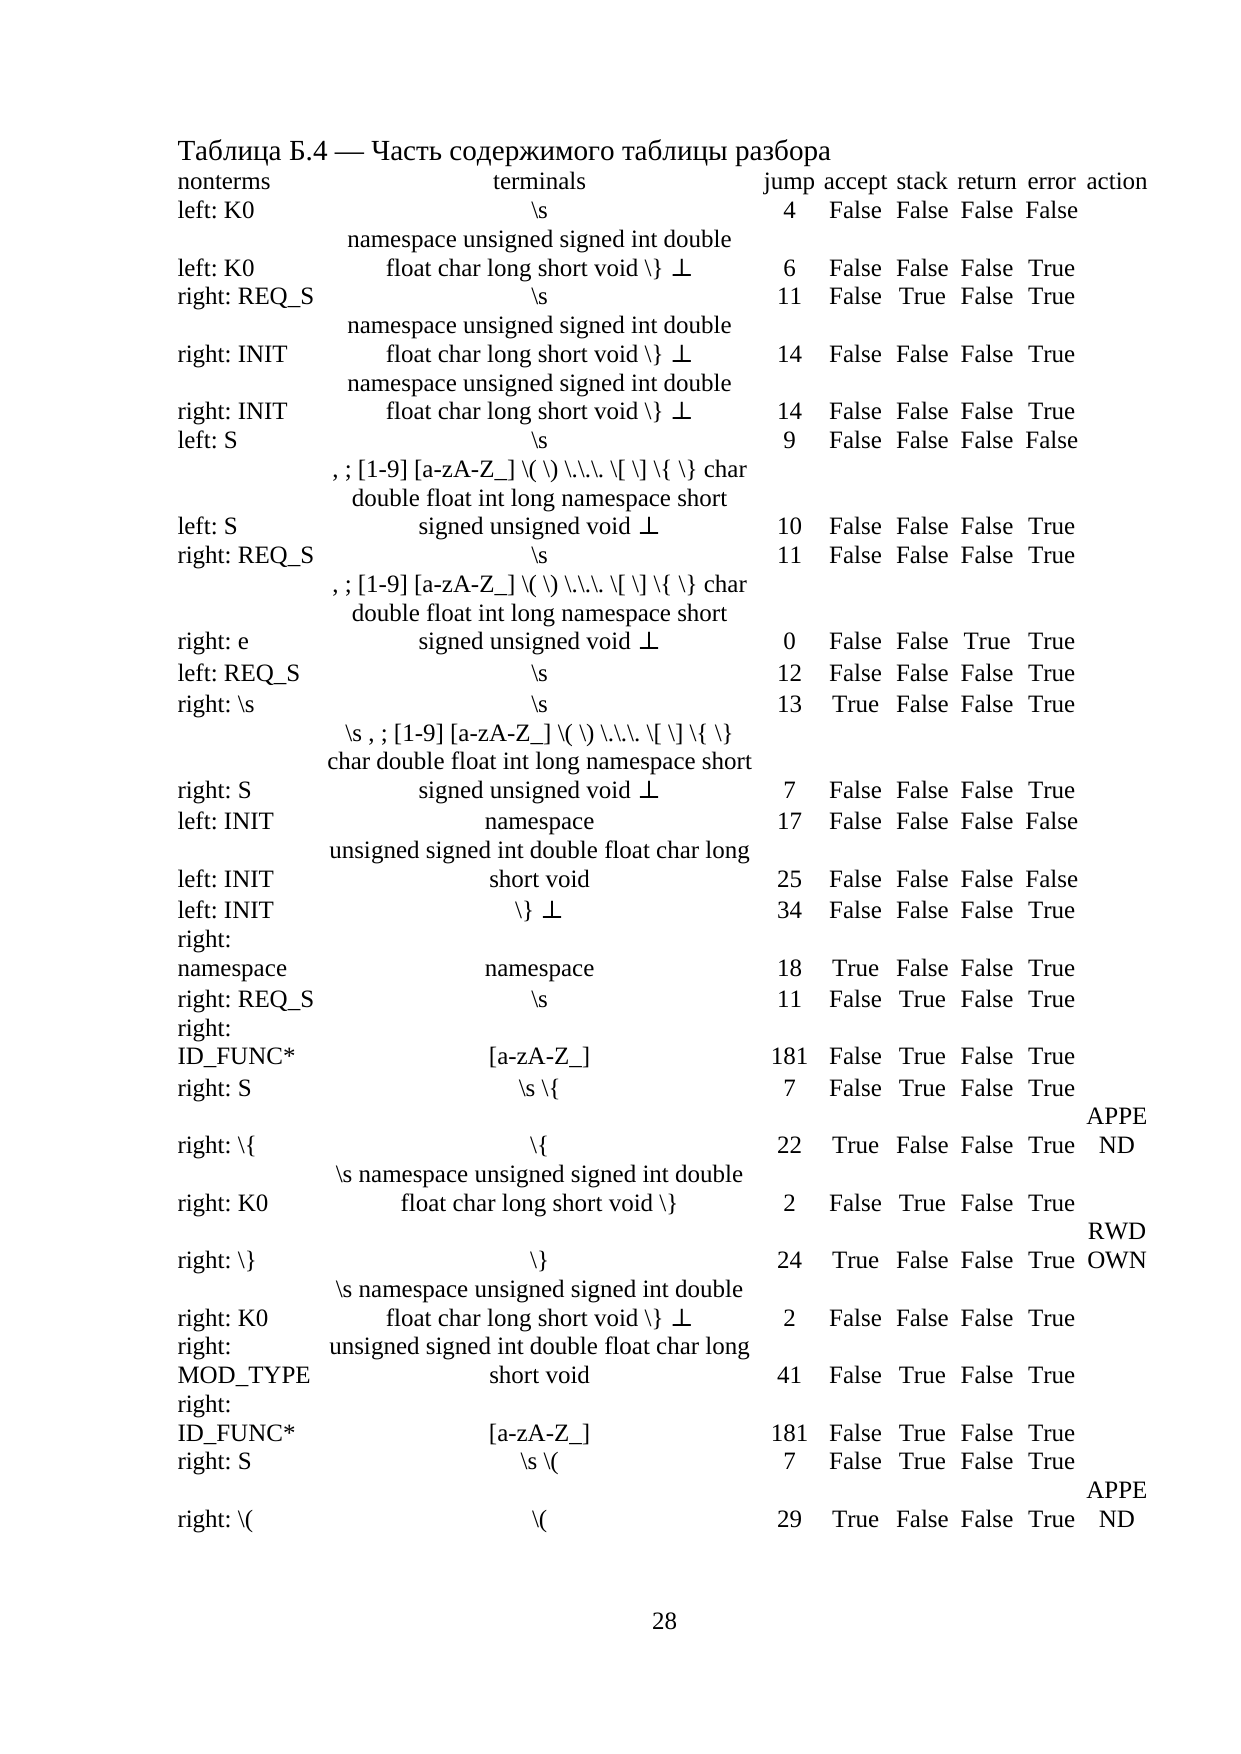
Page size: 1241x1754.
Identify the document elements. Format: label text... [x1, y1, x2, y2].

table_cell right: REQ_S [174, 540, 319, 569]
table_cell True [1021, 1475, 1082, 1533]
table_cell right: ID_FUNC* [174, 1389, 319, 1446]
table_cell True [1021, 281, 1082, 310]
table_cell [1082, 655, 1152, 686]
table_cell True [1021, 454, 1082, 540]
table_cell [1082, 281, 1152, 310]
table_cell False [891, 1274, 953, 1331]
table_cell True [1021, 893, 1082, 924]
table_cell True [891, 981, 953, 1013]
table_cell True [1021, 310, 1082, 368]
table_cell True [1021, 924, 1082, 981]
table_cell False [953, 1274, 1021, 1331]
table_cell right: e [174, 569, 319, 655]
table_cell True [891, 1446, 953, 1475]
table_cell [1082, 1331, 1152, 1389]
table_cell True [891, 1013, 953, 1070]
table_cell False [1021, 195, 1082, 224]
table_cell [1082, 804, 1152, 835]
table_cell 22 [759, 1101, 819, 1159]
table_cell True [1021, 718, 1082, 804]
table_cell True [1021, 686, 1082, 718]
table_cell True [1021, 569, 1082, 655]
table_header stack [891, 166, 953, 195]
table_cell 14 [759, 368, 819, 425]
table_cell False [819, 1331, 891, 1389]
table_cell False [819, 893, 891, 924]
table_cell right: \s [174, 686, 319, 718]
table_cell True [1021, 1331, 1082, 1389]
table_cell 11 [759, 981, 819, 1013]
table_cell left: K0 [174, 195, 319, 224]
table_cell False [819, 1013, 891, 1070]
table_cell False [819, 1070, 891, 1101]
table_cell 25 [759, 835, 819, 893]
table_cell , ; [1-9] [a-zA-Z_] \( \) \.\.\. \[ \] \{ \} char double float int long namespace short signed unsigned void ⊥ [319, 454, 759, 540]
table_cell False [953, 310, 1021, 368]
table_cell right: namespace [174, 924, 319, 981]
table_cell \s \{ [319, 1070, 759, 1101]
table_cell 7 [759, 1070, 819, 1101]
table_cell False [819, 835, 891, 893]
table_cell unsigned signed int double float char long short void [319, 1331, 759, 1389]
table_cell True [1021, 1101, 1082, 1159]
table_cell False [953, 540, 1021, 569]
table_cell 13 [759, 686, 819, 718]
table_cell True [1021, 1216, 1082, 1274]
table_cell right: ID_FUNC* [174, 1013, 319, 1070]
table_cell True [1021, 1389, 1082, 1446]
table_cell False [891, 368, 953, 425]
table_cell unsigned signed int double float char long short void [319, 835, 759, 893]
table_cell True [891, 1331, 953, 1389]
table_cell False [819, 1159, 891, 1216]
table_cell False [891, 425, 953, 454]
table_cell False [819, 804, 891, 835]
table_cell left: REQ_S [174, 655, 319, 686]
table_cell \{ [319, 1101, 759, 1159]
table_cell [1082, 310, 1152, 368]
table_cell True [891, 1070, 953, 1101]
table_cell APPEND [1082, 1475, 1152, 1533]
table_cell False [819, 1389, 891, 1446]
table_header terminals [319, 166, 759, 195]
table_cell False [953, 718, 1021, 804]
table_cell False [953, 655, 1021, 686]
table_cell [a-zA-Z_] [319, 1013, 759, 1070]
table_cell \} ⊥ [319, 893, 759, 924]
table_cell True [1021, 540, 1082, 569]
table_cell False [953, 1013, 1021, 1070]
table_cell right: INIT [174, 310, 319, 368]
table_cell False [891, 835, 953, 893]
table_cell right: INIT [174, 368, 319, 425]
table_cell False [819, 655, 891, 686]
table_cell , ; [1-9] [a-zA-Z_] \( \) \.\.\. \[ \] \{ \} char double float int long namespace short signed unsigned void ⊥ [319, 569, 759, 655]
table_cell 2 [759, 1159, 819, 1216]
table_cell False [953, 1475, 1021, 1533]
table_cell True [1021, 224, 1082, 281]
table_cell False [819, 195, 891, 224]
table_cell True [819, 1216, 891, 1274]
table_cell [1082, 195, 1152, 224]
table_cell False [953, 224, 1021, 281]
table_cell False [819, 981, 891, 1013]
table_cell 4 [759, 195, 819, 224]
table_cell True [1021, 1159, 1082, 1216]
table_cell False [819, 281, 891, 310]
table_cell False [891, 718, 953, 804]
table_cell False [819, 1274, 891, 1331]
table_cell 181 [759, 1389, 819, 1446]
table_cell False [819, 1446, 891, 1475]
table_cell \} [319, 1216, 759, 1274]
table_cell False [891, 569, 953, 655]
table_cell 17 [759, 804, 819, 835]
table_cell 29 [759, 1475, 819, 1533]
table_cell False [891, 655, 953, 686]
table_cell right: S [174, 1070, 319, 1101]
table_cell True [819, 1101, 891, 1159]
table_cell True [891, 1389, 953, 1446]
table_cell \s \( [319, 1446, 759, 1475]
table_cell \s [319, 195, 759, 224]
table_cell 10 [759, 454, 819, 540]
table_cell False [953, 804, 1021, 835]
table_cell False [891, 540, 953, 569]
table_cell right: \{ [174, 1101, 319, 1159]
table_cell left: INIT [174, 804, 319, 835]
table_header jump [759, 166, 819, 195]
table_cell \s [319, 540, 759, 569]
table_cell right: S [174, 1446, 319, 1475]
table_cell 34 [759, 893, 819, 924]
table_cell \s , ; [1-9] [a-zA-Z_] \( \) \.\.\. \[ \] \{ \} char double float int long namespace short signed unsigned void ⊥ [319, 718, 759, 804]
table_cell [1082, 224, 1152, 281]
table_cell [1082, 835, 1152, 893]
table_cell False [819, 368, 891, 425]
table_header return [953, 166, 1021, 195]
table_cell left: S [174, 425, 319, 454]
table_header accept [819, 166, 891, 195]
table_cell False [891, 686, 953, 718]
table_cell True [819, 924, 891, 981]
table_cell False [891, 1216, 953, 1274]
table_cell False [953, 425, 1021, 454]
table_cell False [953, 1446, 1021, 1475]
table_cell False [953, 281, 1021, 310]
table_cell False [953, 981, 1021, 1013]
table_cell 11 [759, 540, 819, 569]
table_cell \s [319, 981, 759, 1013]
table_cell 0 [759, 569, 819, 655]
table_cell 181 [759, 1013, 819, 1070]
table_cell [1082, 1274, 1152, 1331]
text Таблица Б.4 — Часть содержимого таблицы разбора [177, 133, 1152, 166]
table_cell False [1021, 835, 1082, 893]
table_cell \s [319, 686, 759, 718]
table_cell False [819, 540, 891, 569]
table_cell 14 [759, 310, 819, 368]
table_cell namespace unsigned signed int double float char long short void \} ⊥ [319, 368, 759, 425]
table_cell False [953, 686, 1021, 718]
table_cell \( [319, 1475, 759, 1533]
table_cell False [953, 195, 1021, 224]
table_cell 11 [759, 281, 819, 310]
table_cell False [891, 310, 953, 368]
table_cell True [891, 1159, 953, 1216]
table_cell [1082, 718, 1152, 804]
table_cell 7 [759, 718, 819, 804]
table_cell namespace unsigned signed int double float char long short void \} ⊥ [319, 310, 759, 368]
table_cell [1082, 981, 1152, 1013]
table_cell True [1021, 981, 1082, 1013]
table_cell True [1021, 1070, 1082, 1101]
table_cell [1082, 1389, 1152, 1446]
table_header nonterms [174, 166, 319, 195]
table_cell False [1021, 804, 1082, 835]
table_cell \s [319, 281, 759, 310]
table_cell False [953, 368, 1021, 425]
table_cell namespace [319, 924, 759, 981]
table_cell False [891, 924, 953, 981]
table_cell True [891, 281, 953, 310]
table_cell right: \( [174, 1475, 319, 1533]
table_cell left: S [174, 454, 319, 540]
table_cell 41 [759, 1331, 819, 1389]
table_cell False [953, 835, 1021, 893]
table_cell right: S [174, 718, 319, 804]
table_cell False [891, 224, 953, 281]
table_cell False [953, 454, 1021, 540]
table_cell namespace [319, 804, 759, 835]
table_cell False [819, 454, 891, 540]
table_cell left: K0 [174, 224, 319, 281]
table_cell \s [319, 655, 759, 686]
table_cell True [1021, 368, 1082, 425]
table_cell False [819, 569, 891, 655]
table_cell 24 [759, 1216, 819, 1274]
table_cell 2 [759, 1274, 819, 1331]
table_cell True [819, 1475, 891, 1533]
table_cell True [953, 569, 1021, 655]
table_cell [1082, 1446, 1152, 1475]
table_cell \s [319, 425, 759, 454]
table_cell True [1021, 1446, 1082, 1475]
table_cell False [953, 924, 1021, 981]
table_cell [1082, 540, 1152, 569]
table_cell 7 [759, 1446, 819, 1475]
table_cell [1082, 1070, 1152, 1101]
table_cell False [891, 454, 953, 540]
table_cell False [953, 893, 1021, 924]
table_cell False [891, 1101, 953, 1159]
table_cell APPEND [1082, 1101, 1152, 1159]
table_cell 9 [759, 425, 819, 454]
table_cell False [891, 893, 953, 924]
table_cell RWDOWN [1082, 1216, 1152, 1274]
table_cell right: MOD_TYPE [174, 1331, 319, 1389]
table_cell right: K0 [174, 1159, 319, 1216]
table_header error [1021, 166, 1082, 195]
table_cell [1082, 924, 1152, 981]
table_cell right: REQ_S [174, 281, 319, 310]
table_cell False [953, 1159, 1021, 1216]
table_cell False [891, 804, 953, 835]
table_cell False [953, 1070, 1021, 1101]
table_cell left: INIT [174, 835, 319, 893]
table_cell [1082, 1159, 1152, 1216]
table_cell [1082, 368, 1152, 425]
table_cell False [819, 425, 891, 454]
table_cell left: INIT [174, 893, 319, 924]
table_cell True [1021, 1013, 1082, 1070]
table_cell [1082, 569, 1152, 655]
table_cell False [1021, 425, 1082, 454]
table_cell right: K0 [174, 1274, 319, 1331]
table_cell right: \} [174, 1216, 319, 1274]
table_cell [1082, 425, 1152, 454]
table_cell False [819, 310, 891, 368]
table_cell 12 [759, 655, 819, 686]
table_cell False [819, 718, 891, 804]
table_cell [1082, 686, 1152, 718]
table_cell \s namespace unsigned signed int double float char long short void \} ⊥ [319, 1274, 759, 1331]
table_cell False [891, 195, 953, 224]
table_cell [1082, 454, 1152, 540]
table_cell False [891, 1475, 953, 1533]
table_cell right: REQ_S [174, 981, 319, 1013]
table_cell 6 [759, 224, 819, 281]
table_cell False [953, 1101, 1021, 1159]
table_cell 18 [759, 924, 819, 981]
table_cell True [1021, 1274, 1082, 1331]
table_cell [1082, 1013, 1152, 1070]
table_cell False [953, 1331, 1021, 1389]
table_cell \s namespace unsigned signed int double float char long short void \} [319, 1159, 759, 1216]
table_cell True [819, 686, 891, 718]
table_cell namespace unsigned signed int double float char long short void \} ⊥ [319, 224, 759, 281]
table_header action [1082, 166, 1152, 195]
table_cell True [1021, 655, 1082, 686]
table_cell False [953, 1389, 1021, 1446]
table_cell [a-zA-Z_] [319, 1389, 759, 1446]
table_cell False [819, 224, 891, 281]
table_cell False [953, 1216, 1021, 1274]
table_cell [1082, 893, 1152, 924]
